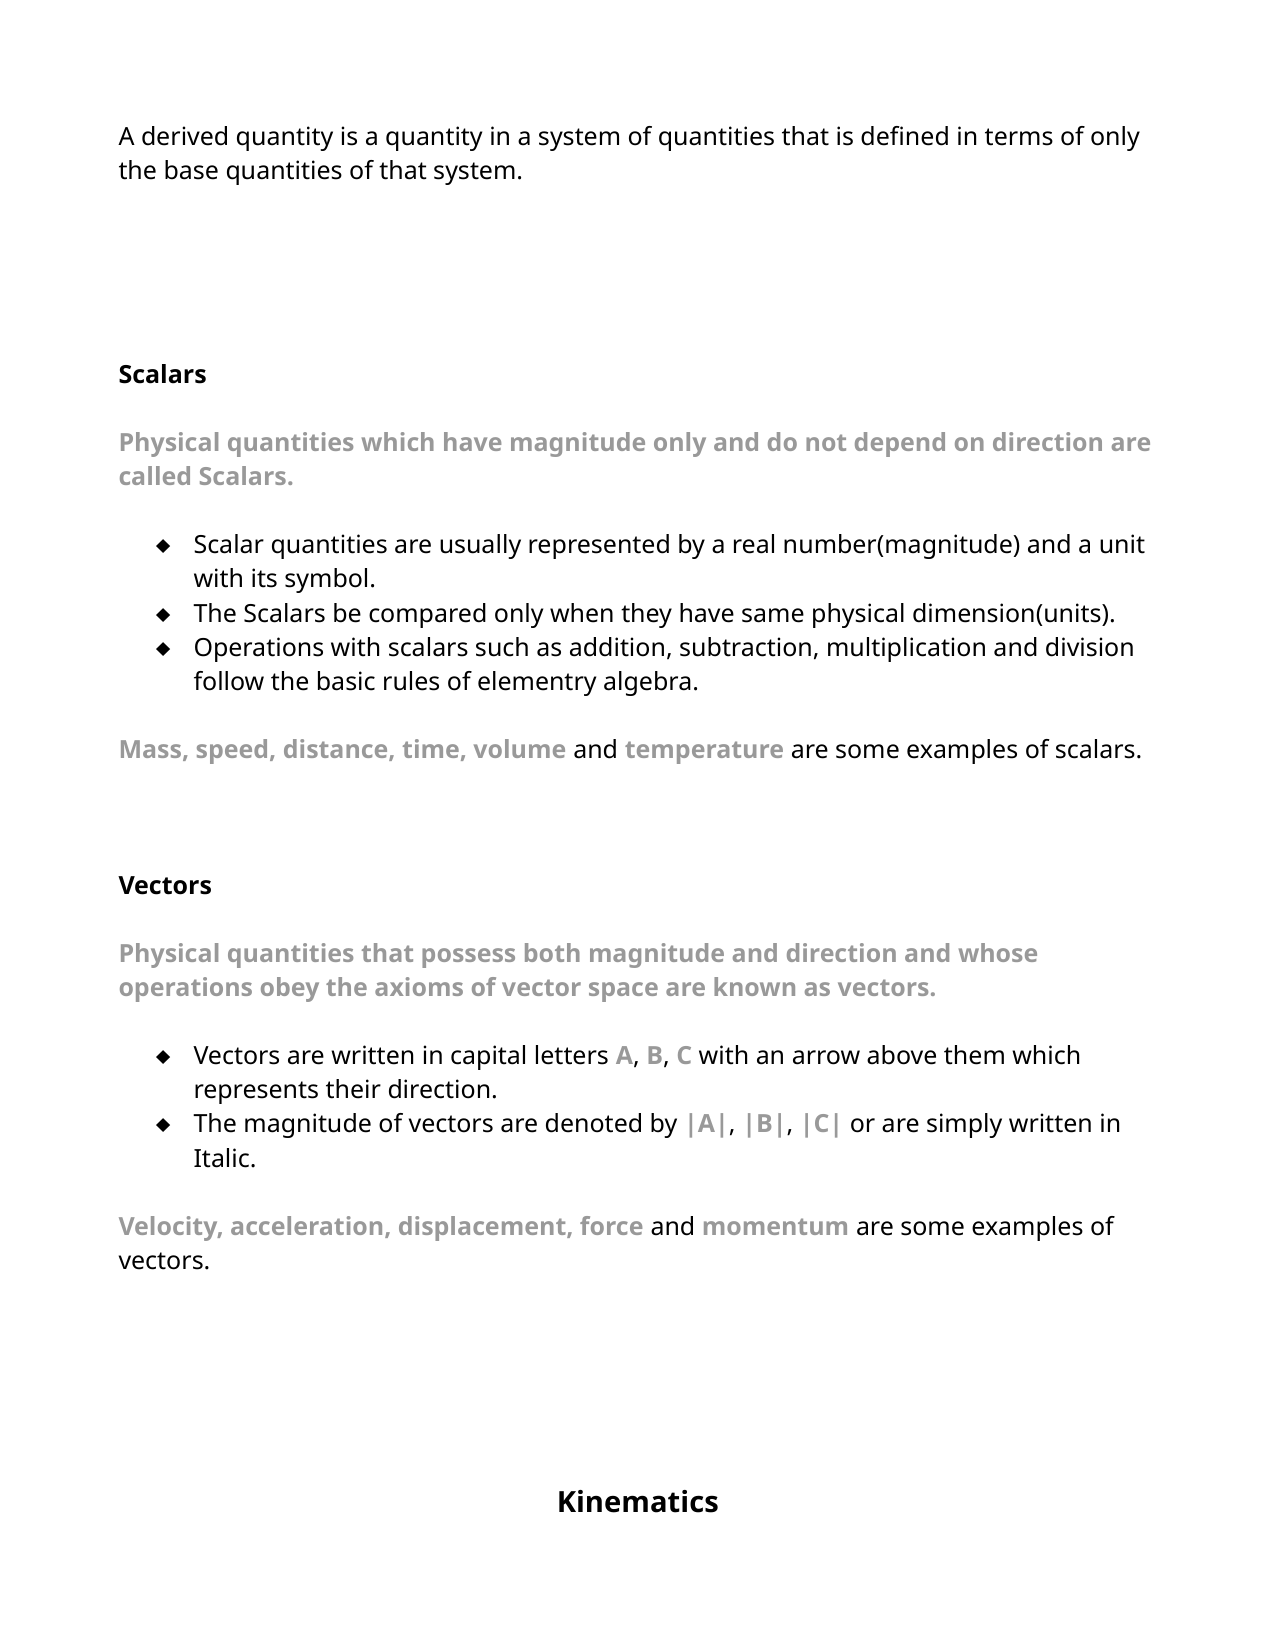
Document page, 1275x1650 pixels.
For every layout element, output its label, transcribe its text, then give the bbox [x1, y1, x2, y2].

text Physical quantities which have magnitude only and do not depend on direction are called Scalars. [118, 425, 1157, 493]
text Velocity, acceleration, displacement, force and momentum are some examples of vectors. [118, 1208, 1157, 1276]
list Operations with scalars such as addition, subtraction, multiplication and division follow the basic rules of elementry algebra. [156, 629, 1157, 697]
list The magnitude of vectors are denoted by |A|, |B|, |C| or are simply written in Italic. [156, 1106, 1157, 1174]
text Kinematics [118, 1481, 1157, 1521]
text A derived quantity is a quantity in a system of quantities that is defined in terms of only the base quantities of that system. [118, 118, 1157, 186]
list Scalar quantities are usually represented by a real number(magnitude) and a unit with its symbol. [156, 527, 1157, 595]
text Scalars [118, 357, 1157, 391]
text Vectors [118, 868, 1157, 902]
list The Scalars be compared only when they have same physical dimension(units). [156, 595, 1157, 629]
list Vectors are written in capital letters A, B, C with an arrow above them which represents their direction. [156, 1038, 1157, 1106]
text Mass, speed, distance, time, volume and temperature are some examples of scalars. [118, 731, 1157, 766]
text Physical quantities that possess both magnitude and direction and whose operations obey the axioms of vector space are known as vectors. [118, 936, 1157, 1004]
